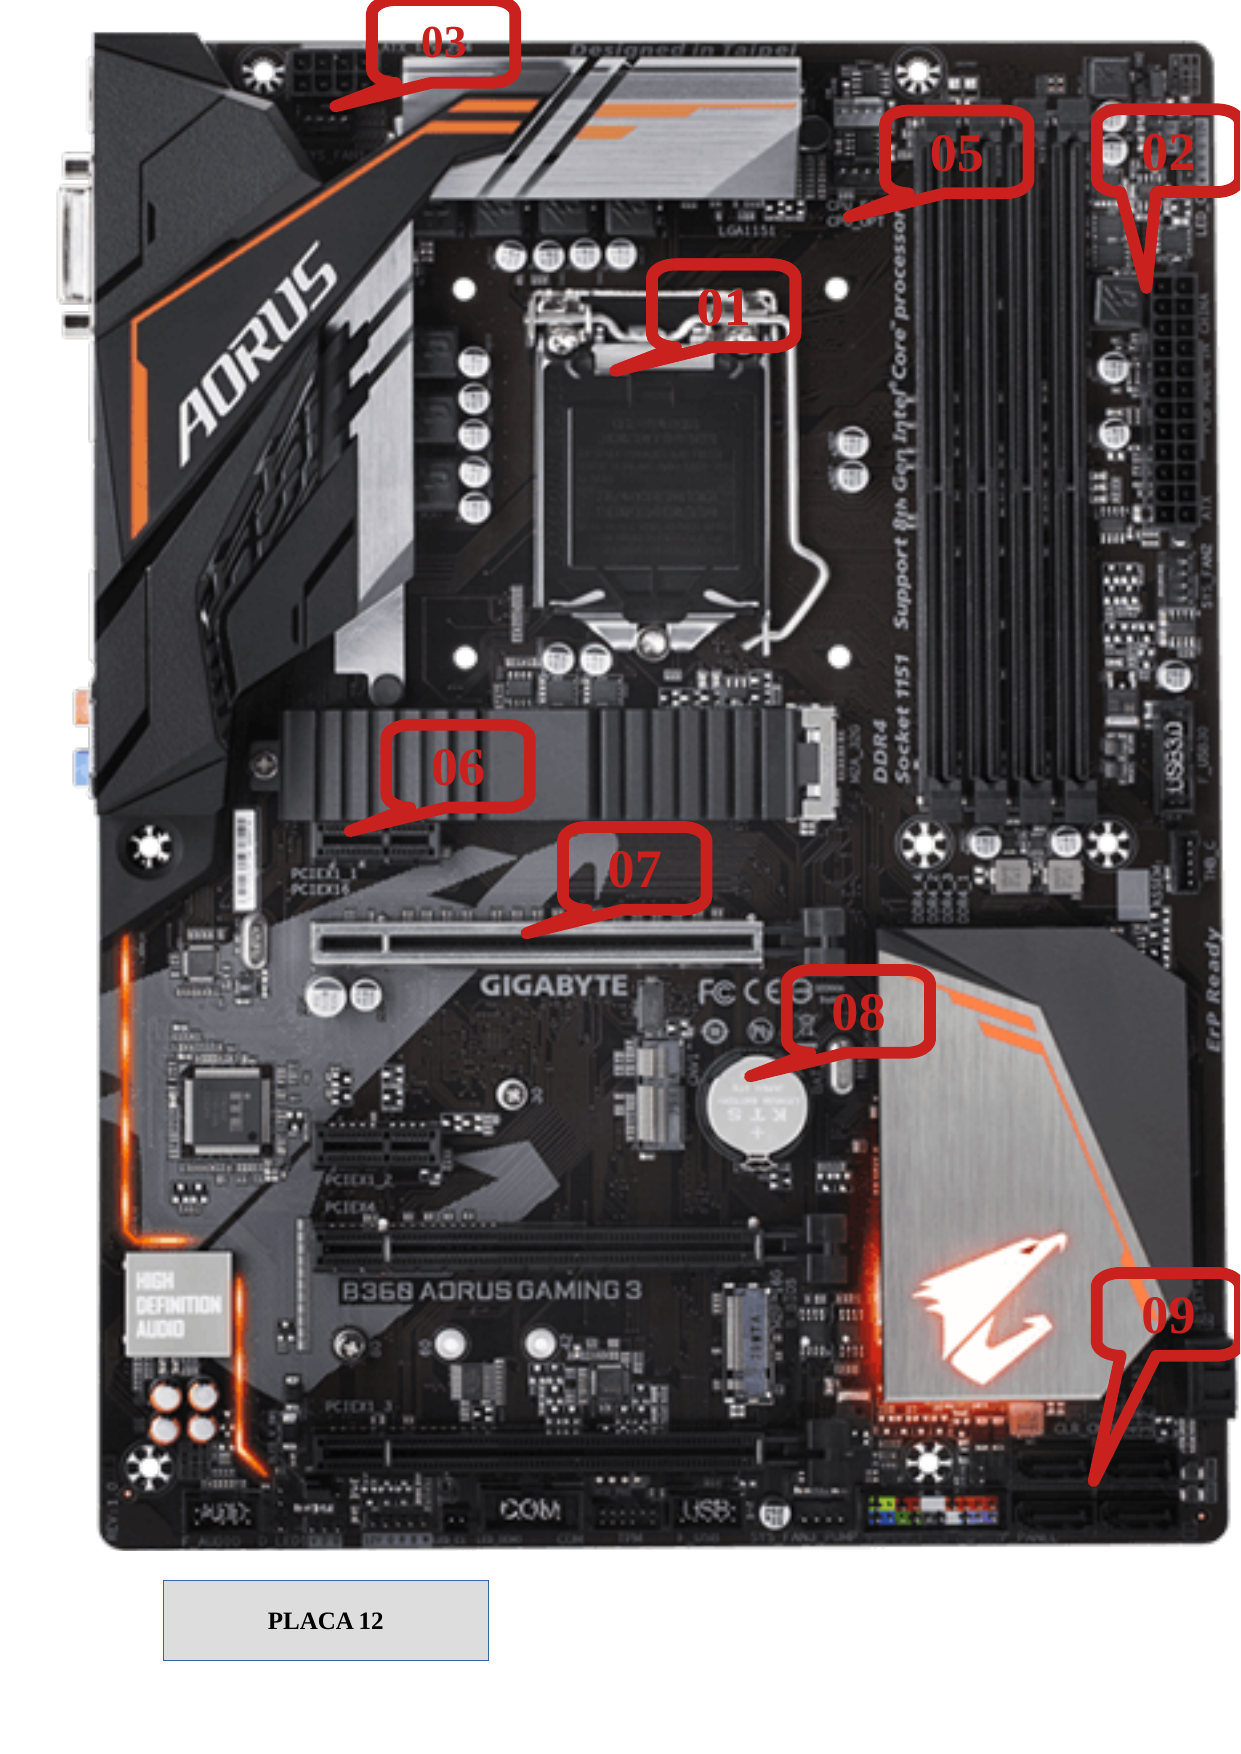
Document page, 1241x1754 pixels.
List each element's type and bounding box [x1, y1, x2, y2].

picture [1103, 1279, 1234, 1431]
picture [44, 0, 1240, 1551]
picture [1103, 116, 1234, 252]
picture [378, 6, 509, 83]
